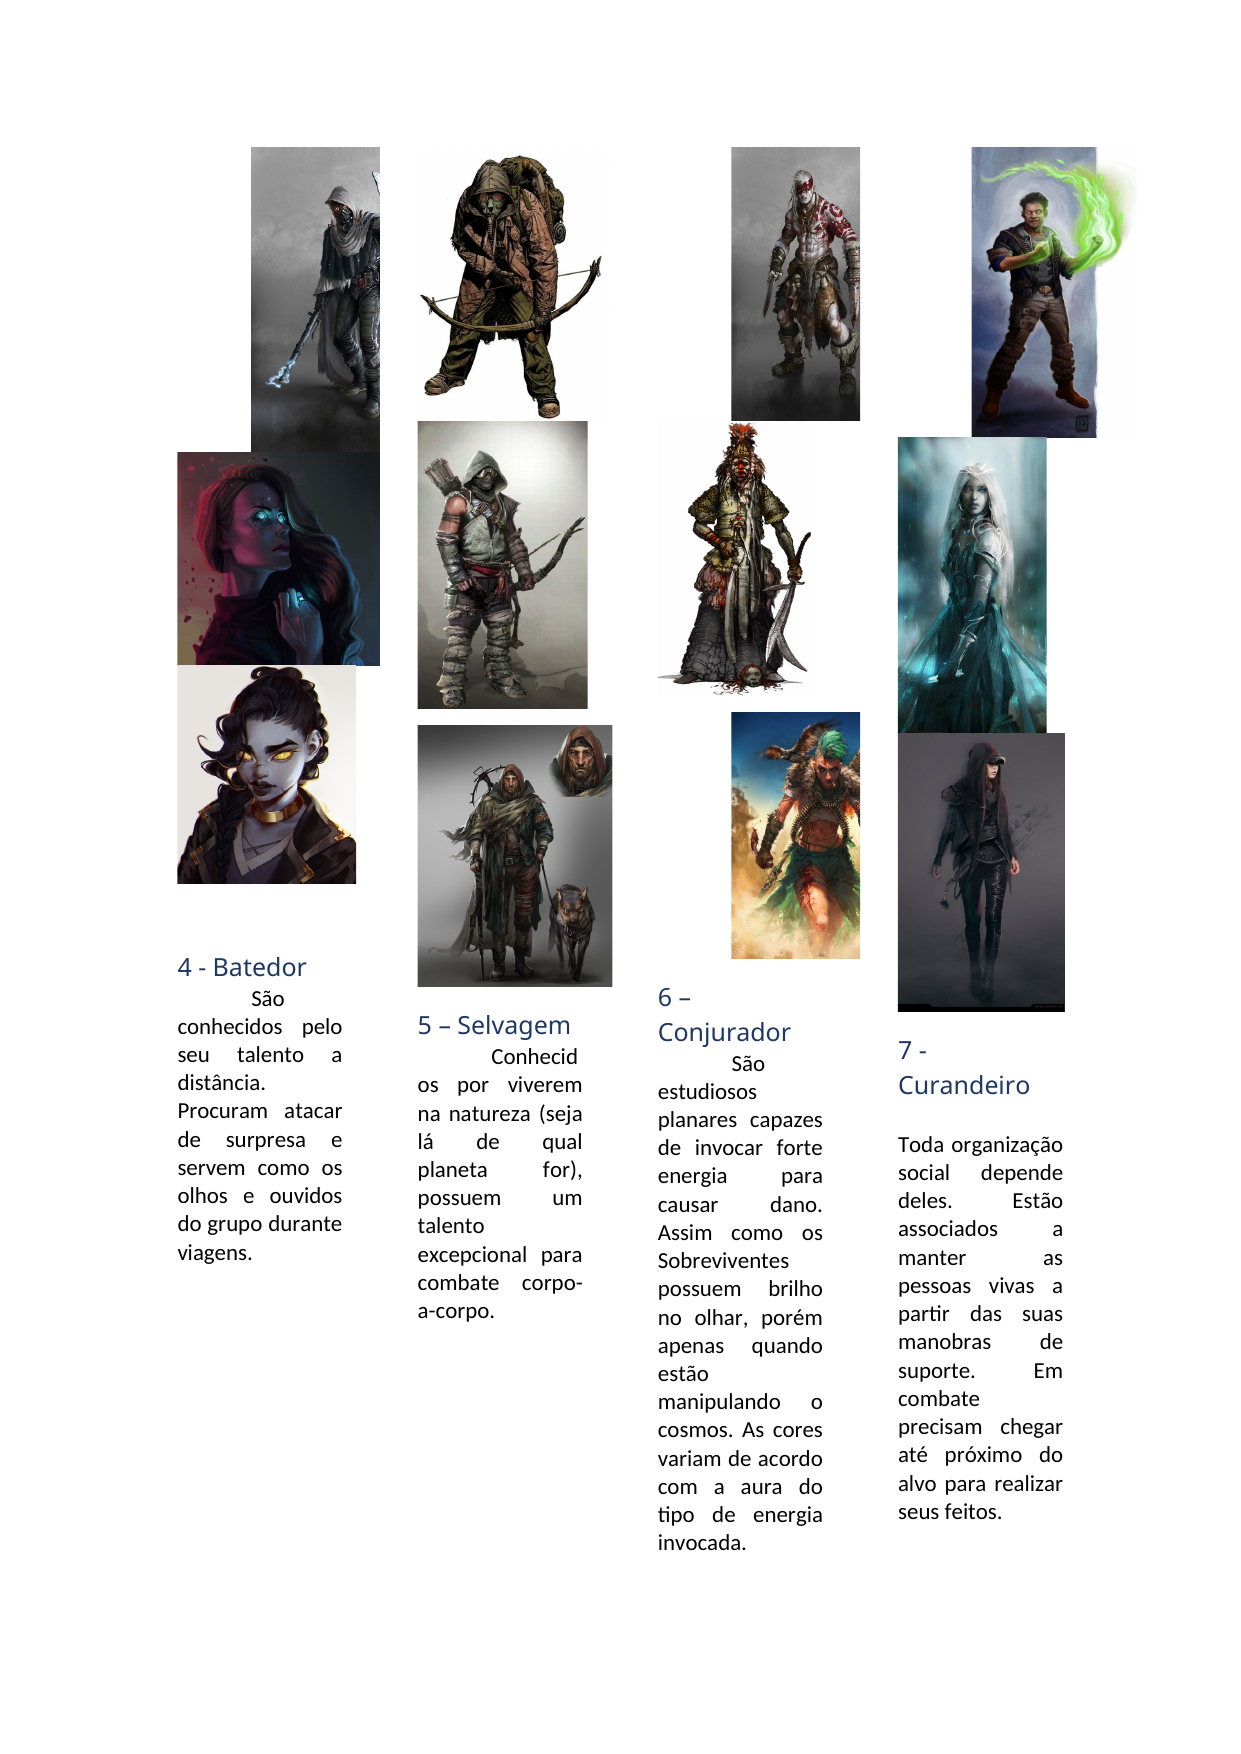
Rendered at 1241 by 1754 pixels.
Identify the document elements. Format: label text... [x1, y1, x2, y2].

subtitle 4 - Batedor [177, 949, 342, 983]
text São conhecidos pelo seu talento a distância. Procuram atacar de surpresa e servem como os olhos e ouvidos do grupo durante viagens. [177, 984, 342, 1266]
subtitle 6 – Conjurador [658, 980, 823, 1048]
subtitle 7 - Curandeiro [898, 1033, 1063, 1101]
text São estudiosos planares capazes de invocar forte energia para causar dano. Assim como os Sobreviventes possuem brilho no olhar, porém apenas quando estão manipulando o cosmos. As cores variam de acordo com a aura do tipo de energia invocada. [658, 1049, 823, 1557]
text Toda organização social depende deles. Estão associados a manter as pessoas vivas a partir das suas manobras de suporte. Em combate precisam chegar até próximo do alvo para realizar seus feitos. [898, 1102, 1063, 1525]
text Conhecidos por viverem na natureza (seja lá de qual planeta for), possuem um talento excepcional para combate corpo-a-corpo. [417, 1042, 583, 1324]
subtitle 5 – Selvagem [417, 1008, 583, 1042]
